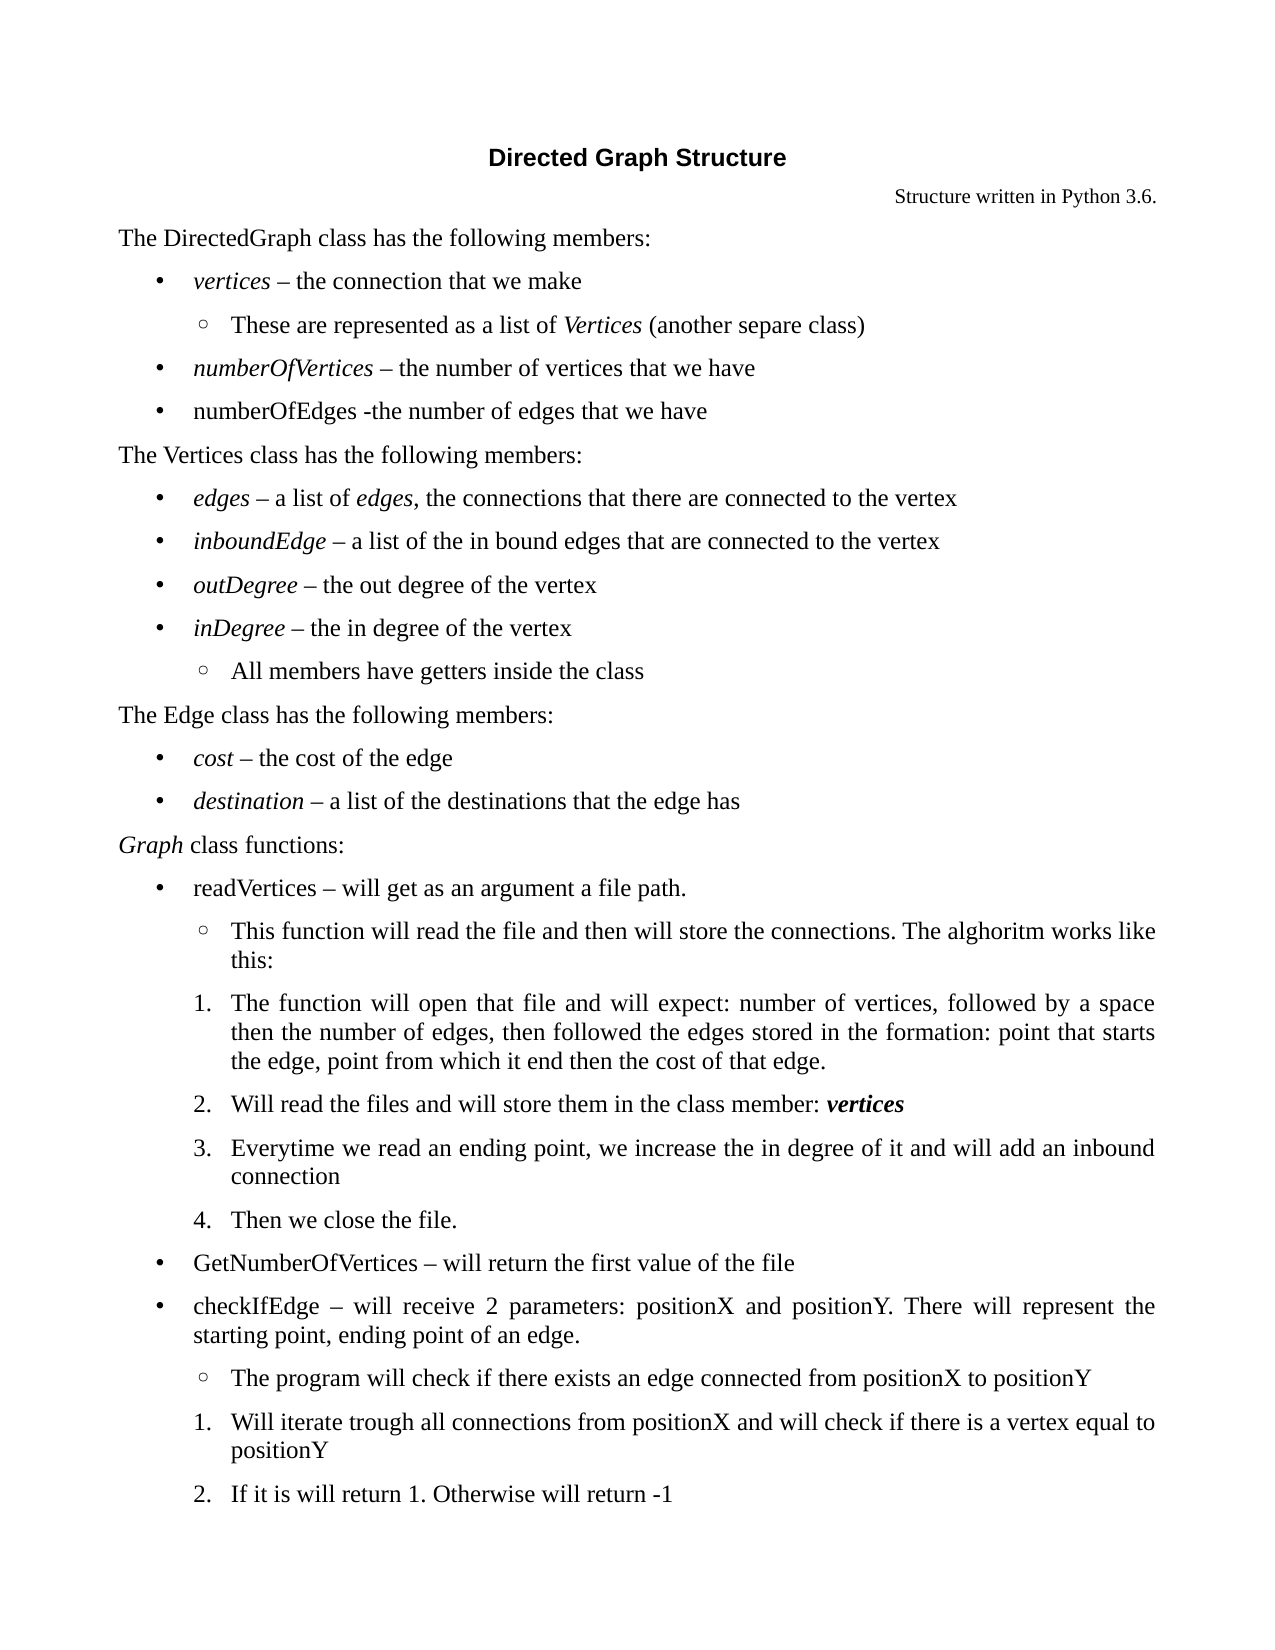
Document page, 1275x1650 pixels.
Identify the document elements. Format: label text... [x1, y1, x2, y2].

list Will iterate trough all connections from positionX and will check if there is a vertex equal to positionY [193, 1407, 1157, 1464]
list If it is will return 1. Otherwise will return -1 [193, 1479, 1157, 1508]
text The Vertices class has the following members: [118, 440, 1157, 468]
list cost – the cost of the edge [156, 743, 1157, 772]
list numberOfEdges -the number of edges that we have [156, 396, 1157, 425]
list readVertices – will get as an argument a file path. [156, 873, 1157, 902]
list edges – a list of edges, the connections that there are connected to the vertex [156, 483, 1157, 512]
text Structure written in Python 3.6. [118, 184, 1157, 208]
list outDegree – the out degree of the vertex [156, 570, 1157, 598]
list inDegree – the in degree of the vertex [156, 613, 1157, 642]
list Then we close the file. [193, 1205, 1157, 1233]
text The Edge class has the following members: [118, 700, 1157, 728]
list All members have getters inside the class [193, 656, 1157, 685]
list GetNumberOfVertices – will return the first value of the file [156, 1248, 1157, 1277]
list These are represented as a list of Vertices (another separe class) [193, 310, 1157, 338]
title Directed Graph Structure [118, 143, 1157, 172]
list numberOfVertices – the number of vertices that we have [156, 353, 1157, 382]
list inboundEdge – a list of the in bound edges that are connected to the vertex [156, 526, 1157, 555]
list The program will check if there exists an edge connected from positionX to positionY [193, 1363, 1157, 1392]
text Graph class functions: [118, 830, 1157, 858]
list Will read the files and will store them in the class member: vertices [193, 1089, 1157, 1118]
list destination – a list of the destinations that the edge has [156, 786, 1157, 815]
text The DirectedGraph class has the following members: [118, 223, 1157, 252]
list Everytime we read an ending point, we increase the in degree of it and will add an inbound connection [193, 1133, 1157, 1190]
list The function will open that file and will expect: number of vertices, followed by a space then the number of edges, then followed the edges stored in the formation: point that starts the edge, point from which it end then the cost of that edge. [193, 988, 1157, 1075]
list vertices – the connection that we make [156, 266, 1157, 295]
list checkIfEdge – will receive 2 parameters: positionX and positionY. There will represent the starting point, ending point of an edge. [156, 1291, 1157, 1349]
list This function will read the file and then will store the connections. The alghoritm works like this: [193, 916, 1157, 974]
